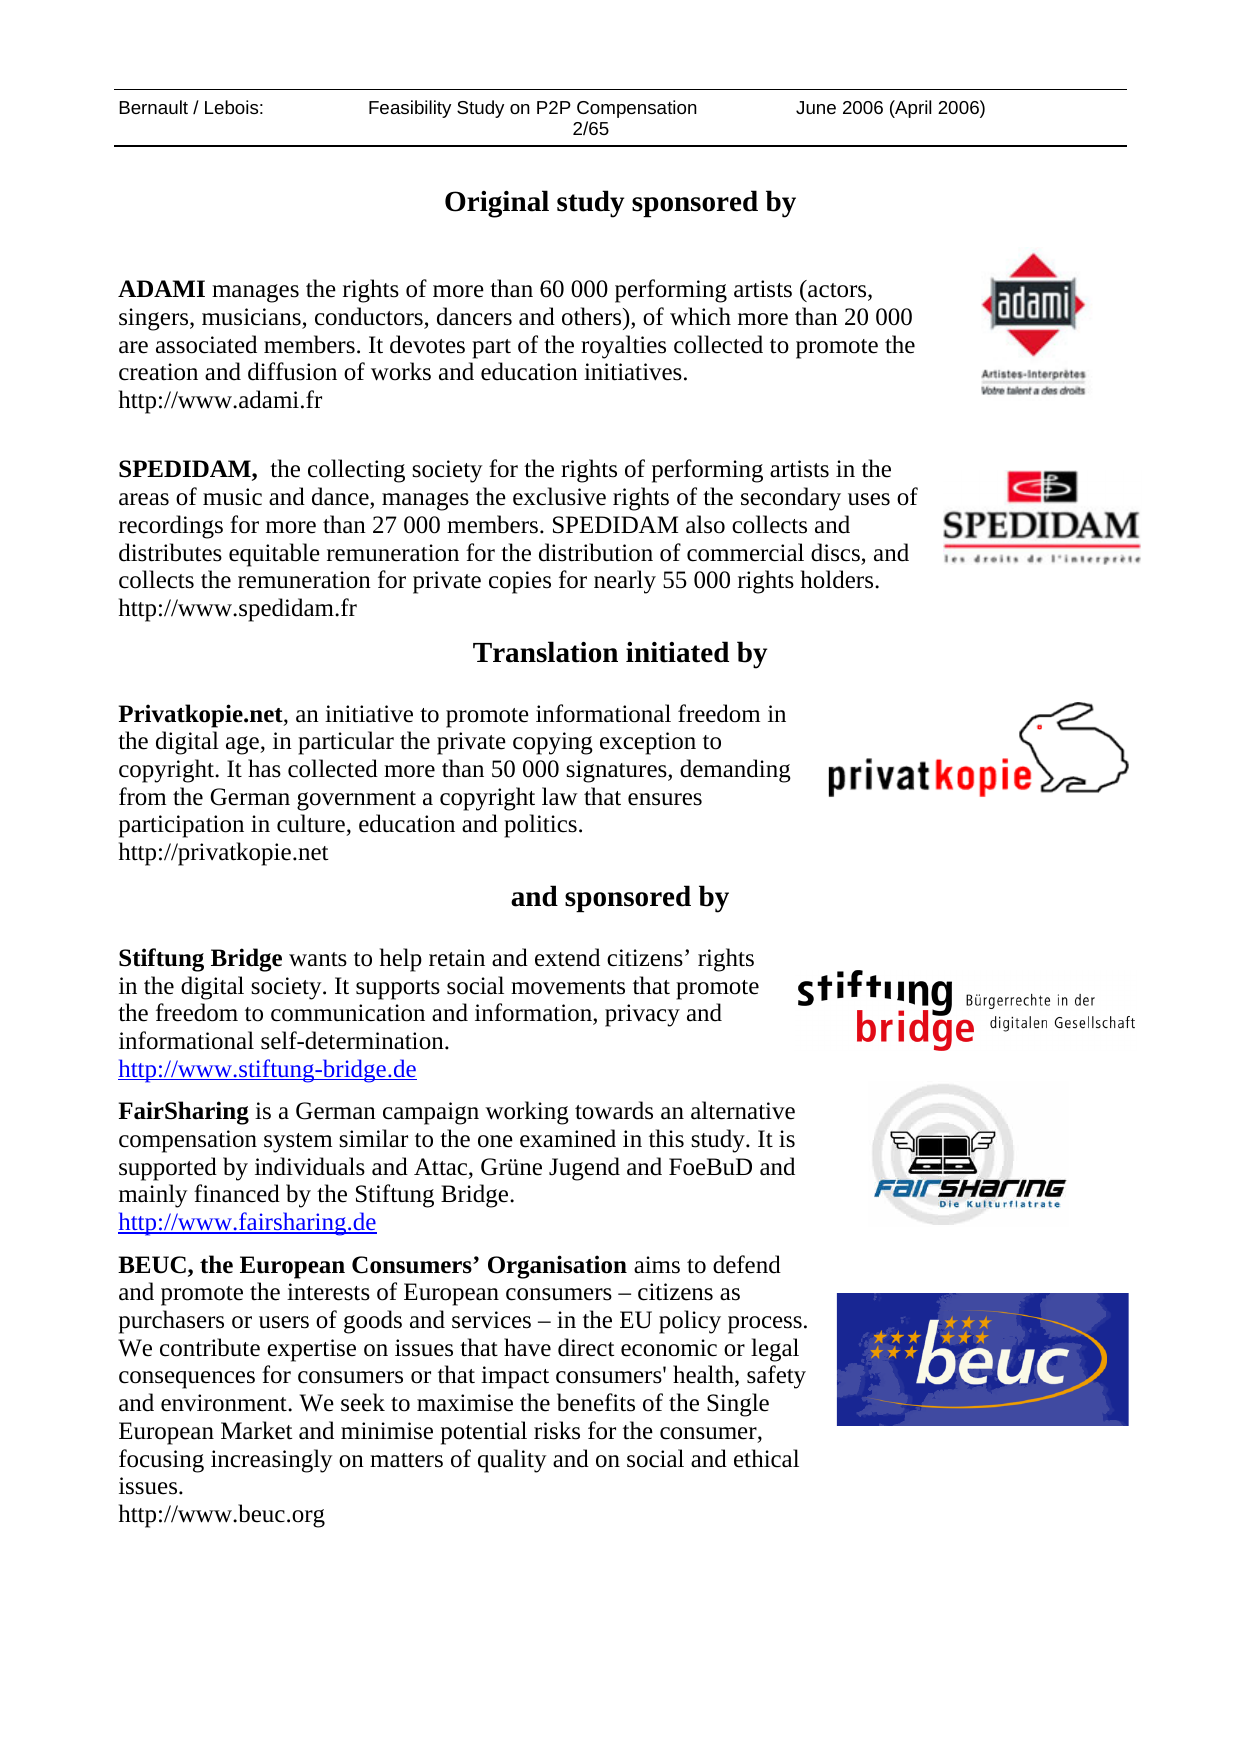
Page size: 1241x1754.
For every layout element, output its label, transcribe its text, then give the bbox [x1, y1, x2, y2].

text http://www.spedidam.fr [118, 594, 1122, 622]
text BEUC, the European Consumers’ Organisation aims to defend [118, 1251, 1122, 1278]
text and promote the interests of European consumers – citizens as purchasers or users of goods and services – in the EU policy process. We contribute expertise on issues that have direct economic or legal consequences for consumers or that impact consumers' health, safety and environment. We seek to maximise the benefits of the Single European Market and minimise potential risks for the consumer, [118, 1278, 1122, 1445]
text http://www.stiftung-bridge.de [118, 1055, 1122, 1083]
text Original study sponsored by [118, 185, 1122, 218]
text [1070, 1097, 1122, 1208]
picture [794, 970, 1137, 1051]
text SPEDIDAM, the collecting society for the rights of performing artists in the areas of music and dance, manages the exclusive rights of the secondary uses of recordings for more than 27 000 members. SPEDIDAM also collects and distributes equitable remuneration for the distribution of commercial discs, and collects the remuneration for private copies for nearly 55 000 rights holders. [118, 456, 1122, 594]
text http://privatkopie.net [118, 838, 1122, 866]
text Privatkopie.net, an initiative to promote informational freedom in the digital age, in particular the private copying exception to copyright. It has collected more than 50 000 signatures, demanding from the German government a copyright law that ensures participation in culture, education and politics. [118, 700, 1122, 838]
picture [836, 1293, 1129, 1426]
text ADAMI manages the rights of more than 60 000 performing artists (actors, singers, musicians, conductors, dancers and others), of which more than 20 000 are associated members. It devotes part of the royalties collected to promote the creation and diffusion of works and education initiatives. [118, 275, 956, 386]
picture [819, 702, 1129, 800]
text issues. [118, 1472, 1122, 1500]
text http://www.adami.fr [118, 386, 1122, 414]
picture [957, 247, 1110, 401]
picture [868, 1081, 1069, 1227]
subtitle Translation initiated by [118, 637, 1122, 669]
text http://www.beuc.org [118, 1500, 1122, 1528]
text and sponsored by [118, 881, 1122, 913]
text Stiftung Bridge wants to help retain and extend citizens’ rights in the digital society. It supports social movements that promote the freedom to communication and information, privacy and informational self-determination. [118, 944, 1122, 1055]
text http://www.fairsharing.de [118, 1208, 1122, 1236]
text FairSharing is a German campaign working towards an alternative compensation system similar to the one examined in this study. It is supported by individuals and Attac, Grüne Jugend and FoeBuD and mainly financed by the Stiftung Bridge. [118, 1097, 867, 1208]
text focusing increasingly on matters of quality and on social and ethical [118, 1445, 1122, 1472]
